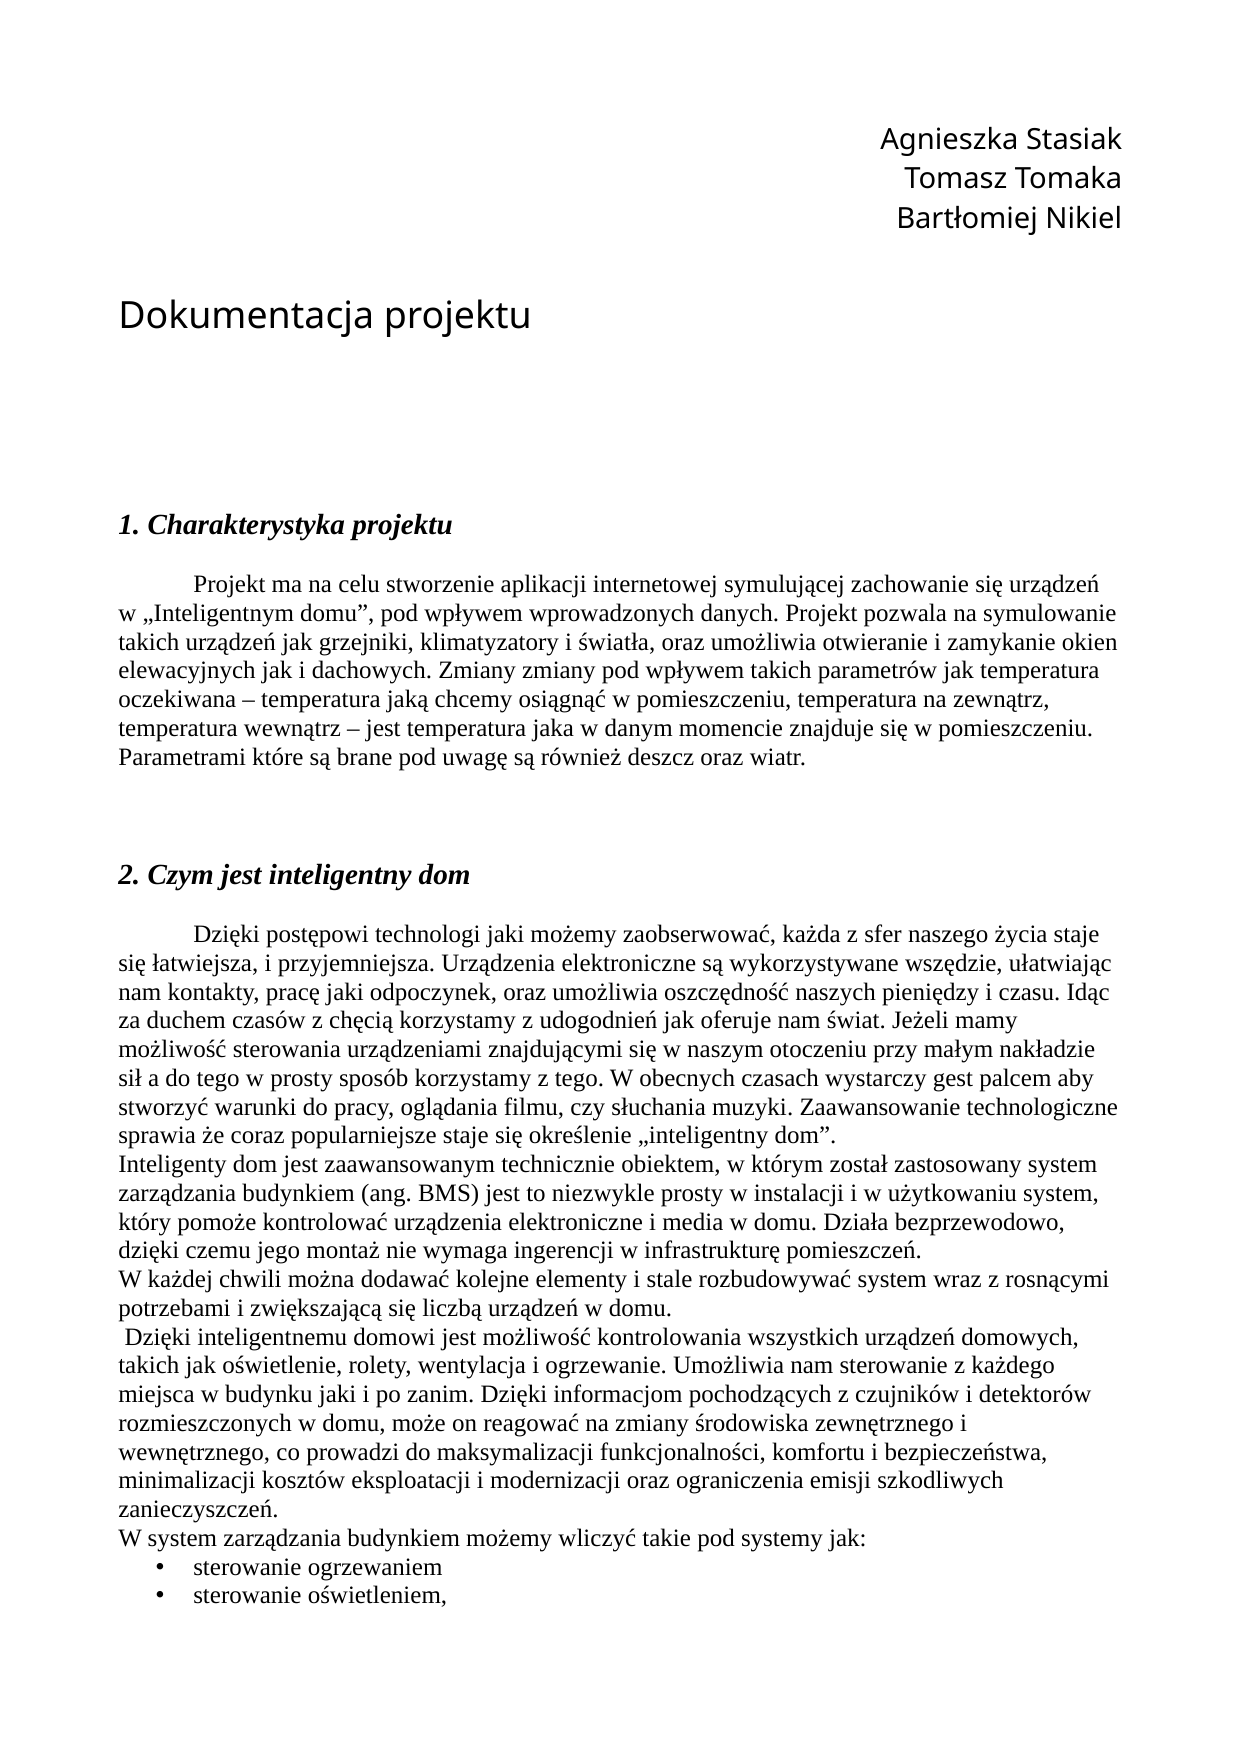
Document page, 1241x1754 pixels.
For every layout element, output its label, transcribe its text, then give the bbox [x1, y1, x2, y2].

text 1. Charakterystyka projektu [118, 507, 1122, 541]
text Tomasz Tomaka [118, 158, 1122, 197]
text Dzięki postępowi technologi jaki możemy zaobserwować, każda z sfer naszego życia staje się łatwiejsza, i przyjemniejsza. Urządzenia elektroniczne są wykorzystywane wszędzie, ułatwiając nam kontakty, pracę jaki odpoczynek, oraz umożliwia oszczędność naszych pieniędzy i czasu. Idąc za duchem czasów z chęcią korzystamy z udogodnień jak oferuje nam świat. Jeżeli mamy możliwość sterowania urządzeniami znajdującymi się w naszym otoczeniu przy małym nakładzie sił a do tego w prosty sposób korzystamy z tego. W obecnych czasach wystarczy gest palcem aby stworzyć warunki do pracy, oglądania filmu, czy słuchania muzyki. Zaawansowanie technologiczne sprawia że coraz popularniejsze staje się określenie „inteligentny dom”. [118, 919, 1122, 1149]
text Projekt ma na celu stworzenie aplikacji internetowej symulującej zachowanie się urządzeń w „Inteligentnym domu”, pod wpływem wprowadzonych danych. Projekt pozwala na symulowanie takich urządzeń jak grzejniki, klimatyzatory i światła, oraz umożliwia otwieranie i zamykanie okien elewacyjnych jak i dachowych. Zmiany zmiany pod wpływem takich parametrów jak temperatura oczekiwana – temperatura jaką chcemy osiągnąć w pomieszczeniu, temperatura na zewnątrz, temperatura wewnątrz – jest temperatura jaka w danym momencie znajduje się w pomieszczeniu. Parametrami które są brane pod uwagę są również deszcz oraz wiatr. [118, 569, 1122, 771]
list sterowanie oświetleniem, [156, 1580, 1122, 1609]
list sterowanie ogrzewaniem [156, 1552, 1122, 1580]
text Inteligenty dom jest zaawansowanym technicznie obiektem, w którym został zastosowany system zarządzania budynkiem (ang. BMS) jest to niezwykle prosty w instalacji i w użytkowaniu system, który pomoże kontrolować urządzenia elektroniczne i media w domu. Działa bezprzewodowo, dzięki czemu jego montaż nie wymaga ingerencji w infrastrukturę pomieszczeń. W każdej chwili można dodawać kolejne elementy i stale rozbudowywać system wraz z rosnącymi potrzebami i zwiększającą się liczbą urządzeń w domu. [118, 1149, 1122, 1322]
text Bartłomiej Nikiel [118, 197, 1122, 237]
text Dzięki inteligentnemu domowi jest możliwość kontrolowania wszystkich urządzeń domowych, takich jak oświetlenie, rolety, wentylacja i ogrzewanie. Umożliwia nam sterowanie z każdego miejsca w budynku jaki i po zanim. Dzięki informacjom pochodzących z czujników i detektorów rozmieszczonych w domu, może on reagować na zmiany środowiska zewnętrznego i wewnętrznego, co prowadzi do maksymalizacji funkcjonalności, komfortu i bezpieczeństwa, minimalizacji kosztów eksploatacji i modernizacji oraz ograniczenia emisji szkodliwych zanieczyszczeń. [118, 1322, 1122, 1523]
text 2. Czym jest inteligentny dom [118, 857, 1122, 890]
text Agnieszka Stasiak [118, 118, 1122, 158]
text Dokumentacja projektu [118, 288, 1122, 339]
text W system zarządzania budynkiem możemy wliczyć takie pod systemy jak: [118, 1523, 1122, 1552]
